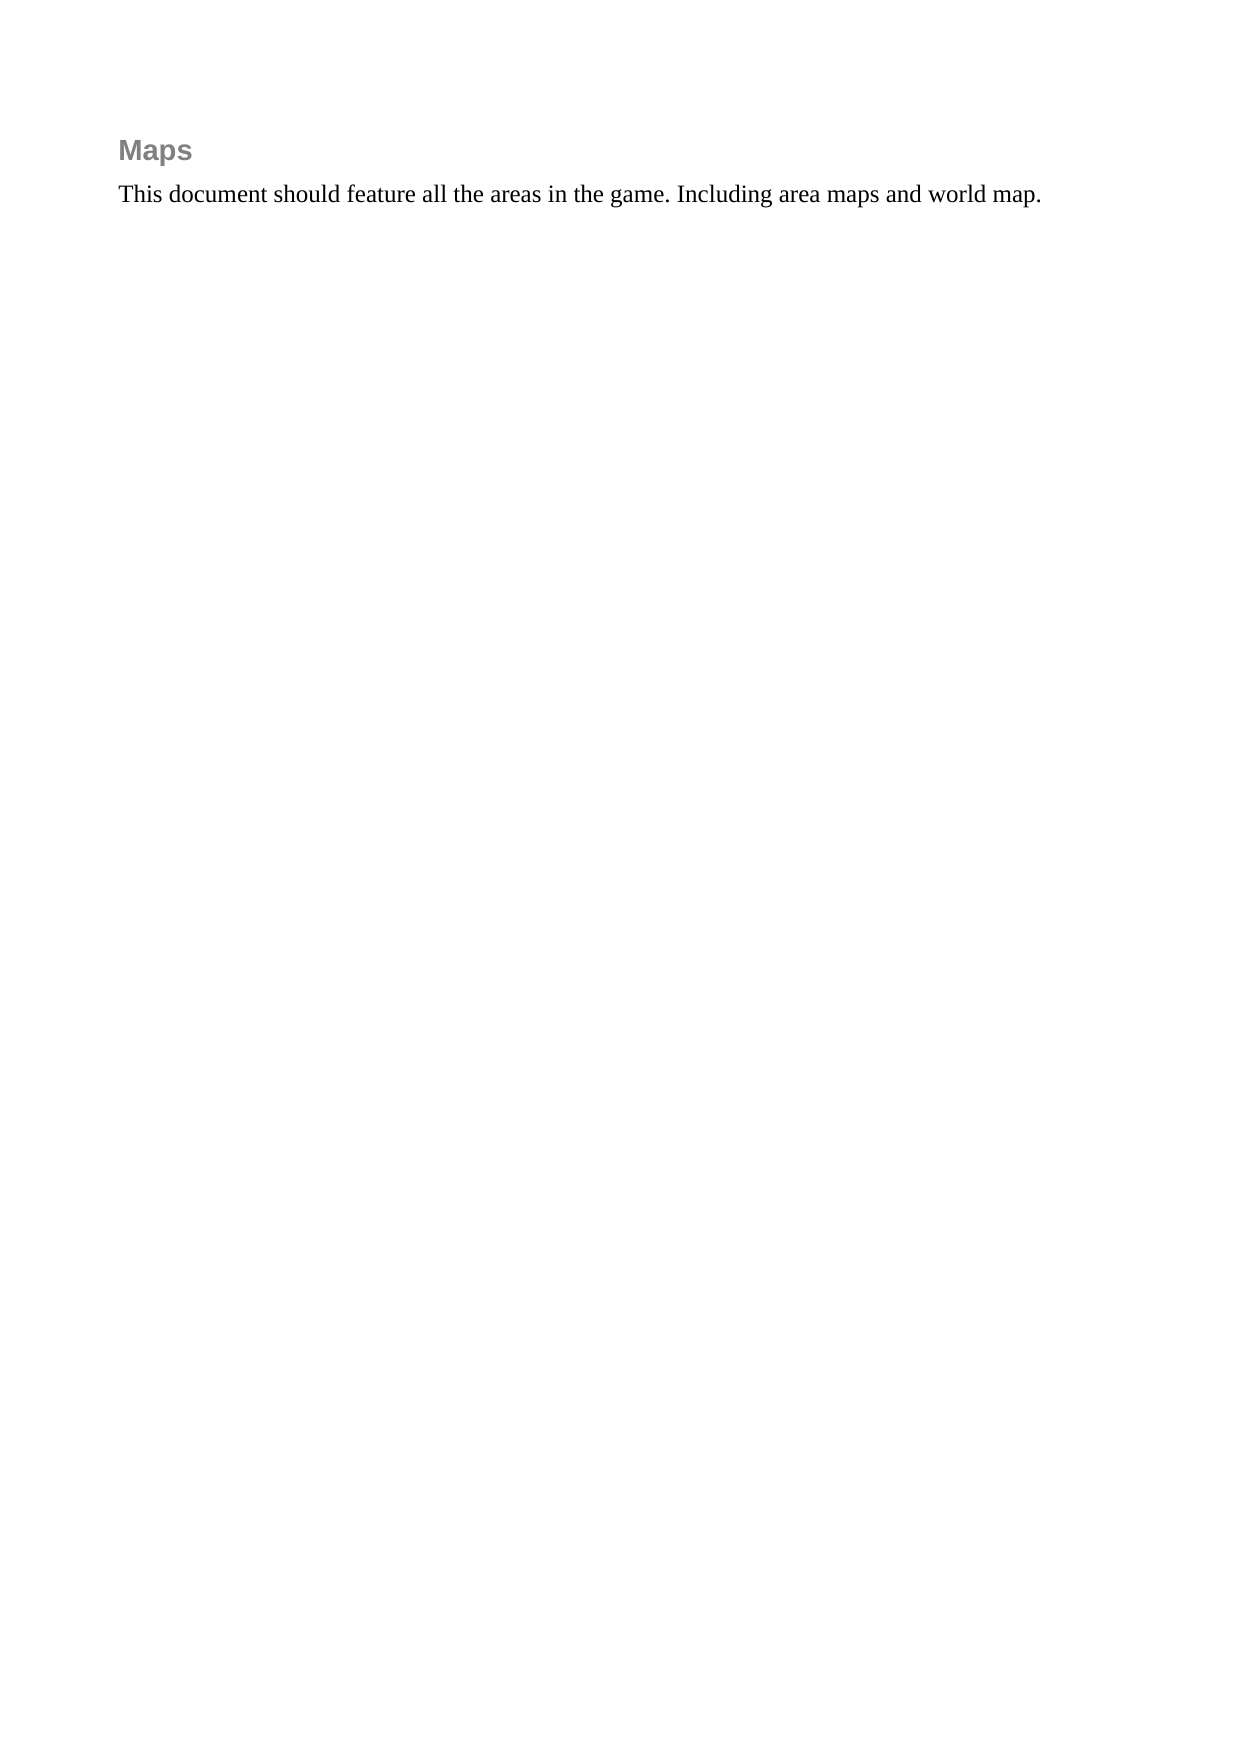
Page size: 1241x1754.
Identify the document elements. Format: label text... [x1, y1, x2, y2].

text This document should feature all the areas in the game. Including area maps and world map. [118, 179, 1122, 207]
subtitle Maps [118, 133, 1122, 166]
